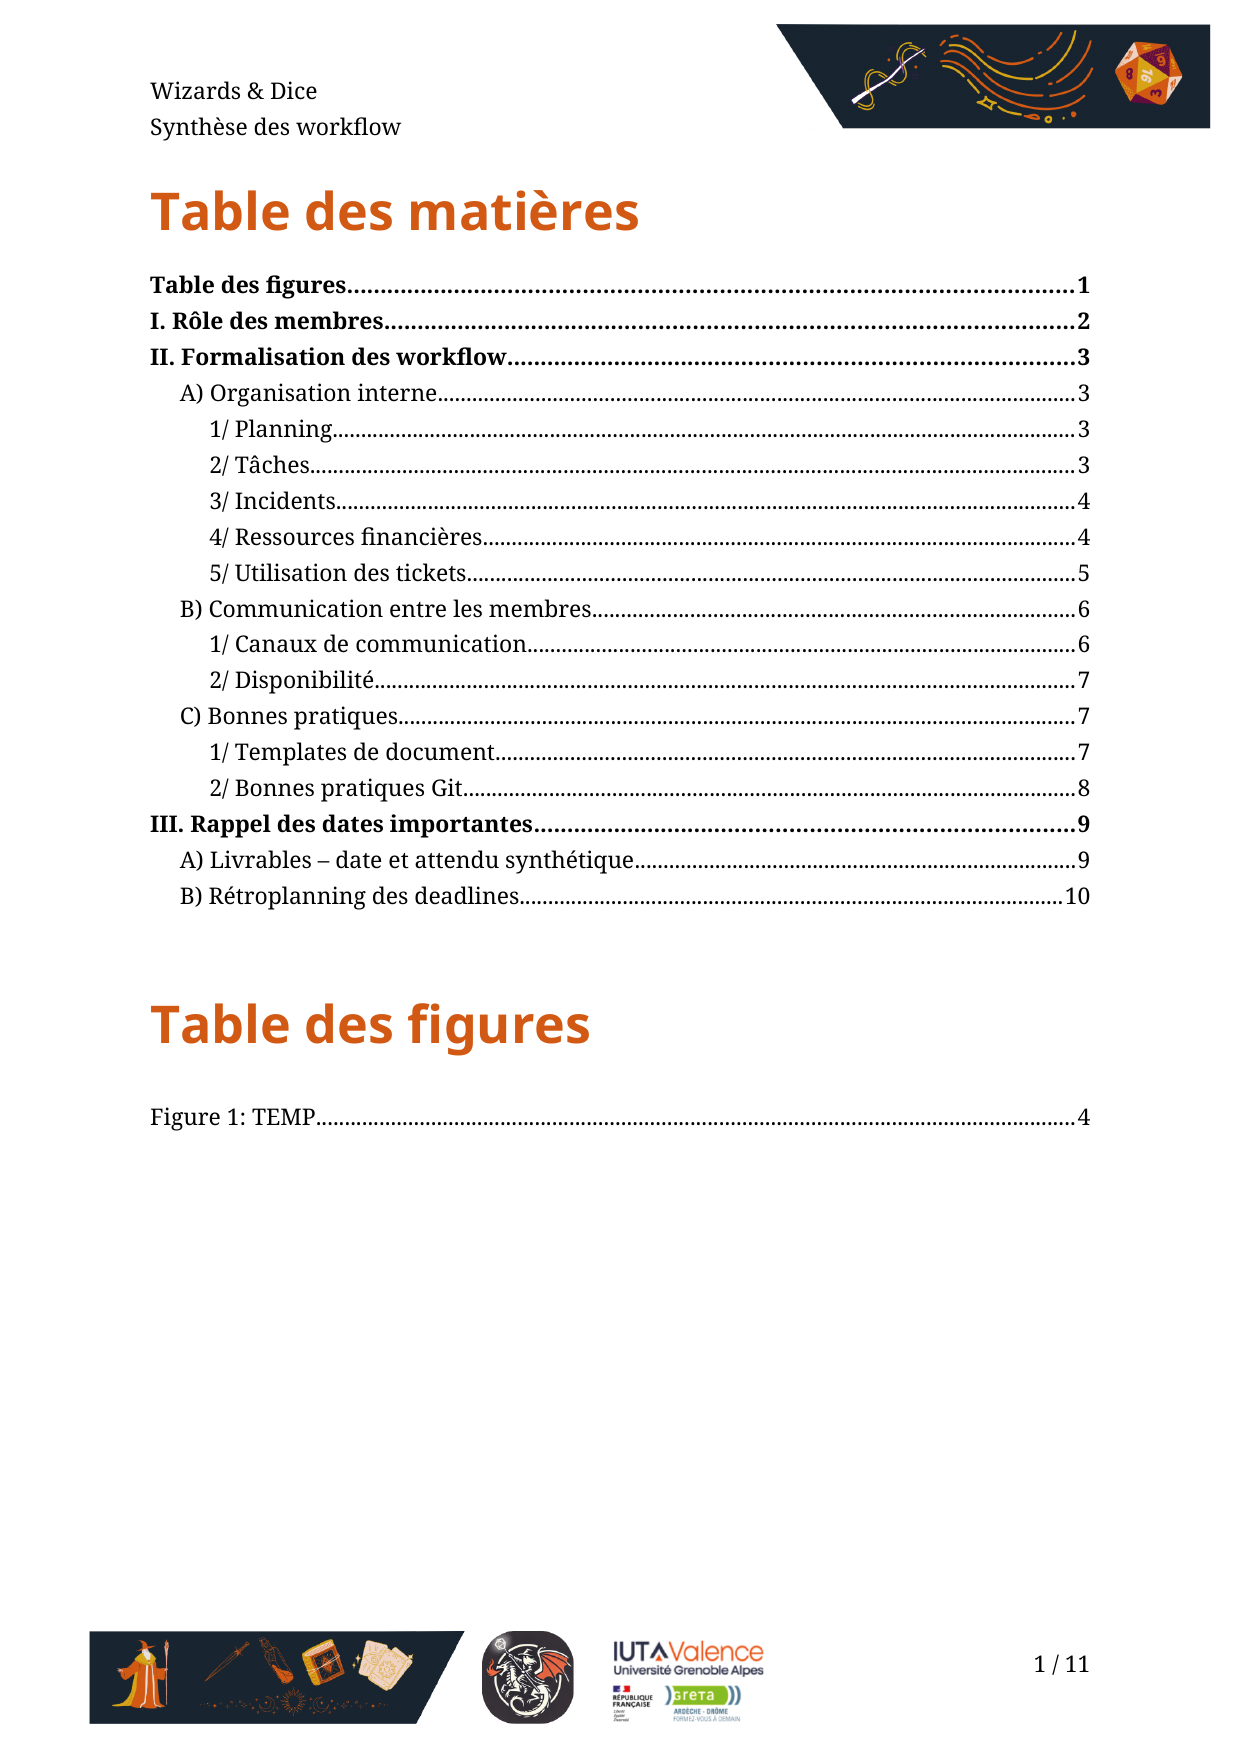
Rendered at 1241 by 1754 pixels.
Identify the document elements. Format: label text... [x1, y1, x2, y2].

text 1/ Canaux de communication 6 [209, 628, 1090, 660]
text B) Rétroplanning des deadlines 10 [179, 880, 1090, 911]
text 1/ Templates de document 7 [209, 736, 1090, 767]
text 5/ Utilisation des tickets 5 [209, 557, 1090, 588]
text Figure 1: TEMP 4 [150, 1101, 1090, 1132]
picture [771, 21, 1218, 131]
text A) Livrables – date et attendu synthétique 9 [179, 844, 1090, 875]
subtitle Table des figures [150, 988, 1090, 1059]
subtitle Table des matières [150, 175, 1090, 246]
text 1/ Planning 3 [209, 413, 1090, 444]
text 2/ Bonnes pratiques Git 8 [209, 772, 1090, 803]
picture [81, 1620, 788, 1733]
text 3/ Incidents 4 [209, 485, 1090, 516]
text II. Formalisation des workflow 3 [150, 341, 1090, 372]
text 4/ Ressources financières 4 [209, 521, 1090, 552]
text Table des figures 1 [150, 269, 1090, 300]
text 2/ Disponibilité 7 [209, 664, 1090, 696]
text 2/ Tâches 3 [209, 449, 1090, 480]
text I. Rôle des membres 2 [150, 305, 1090, 336]
text III. Rappel des dates importantes 9 [150, 808, 1090, 839]
text C) Bonnes pratiques 7 [179, 700, 1090, 732]
text B) Communication entre les membres 6 [179, 592, 1090, 624]
text A) Organisation interne 3 [179, 377, 1090, 408]
